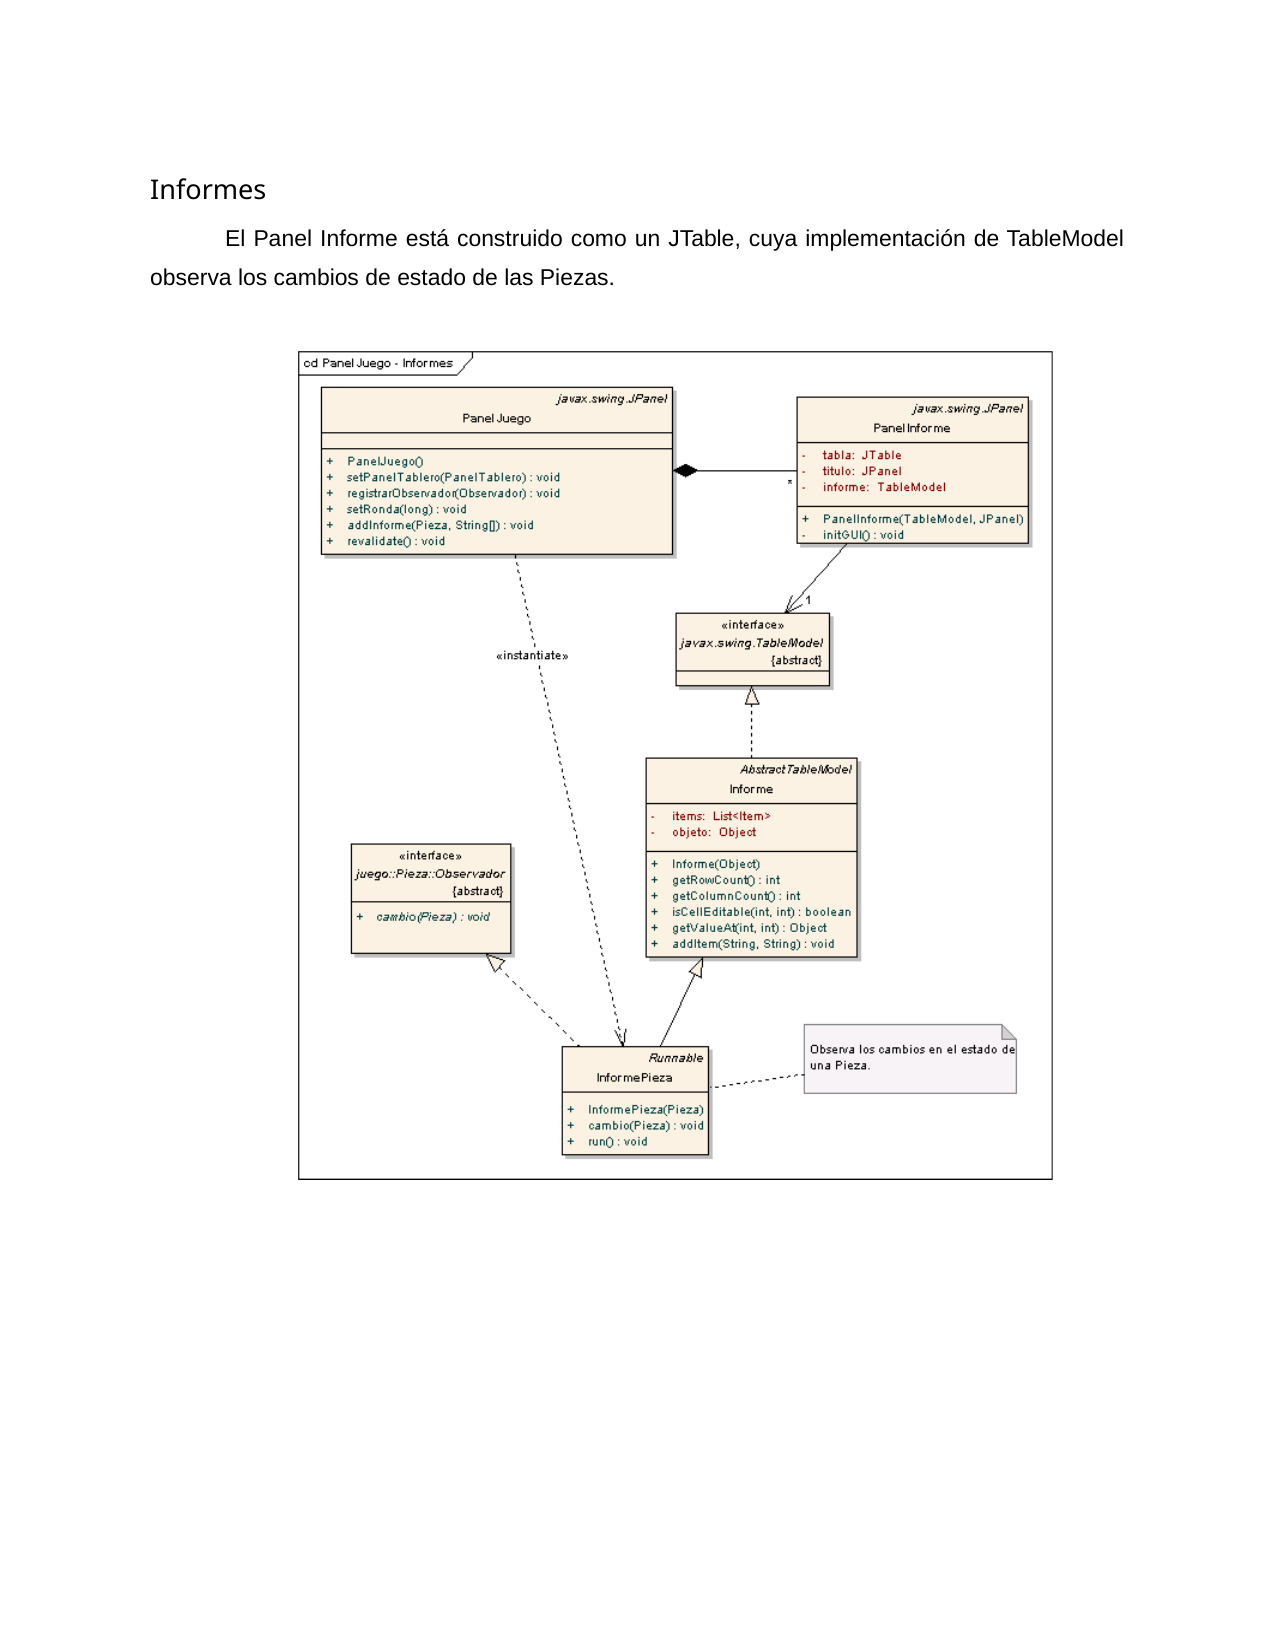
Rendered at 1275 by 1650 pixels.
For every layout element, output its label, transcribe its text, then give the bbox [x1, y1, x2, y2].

subtitle Informes [150, 171, 1125, 208]
text El Panel Informe está construido como un JTable, cuya implementación de TableModel observa los cambios de estado de las Piezas. [150, 226, 1125, 290]
picture [297, 350, 1053, 1180]
